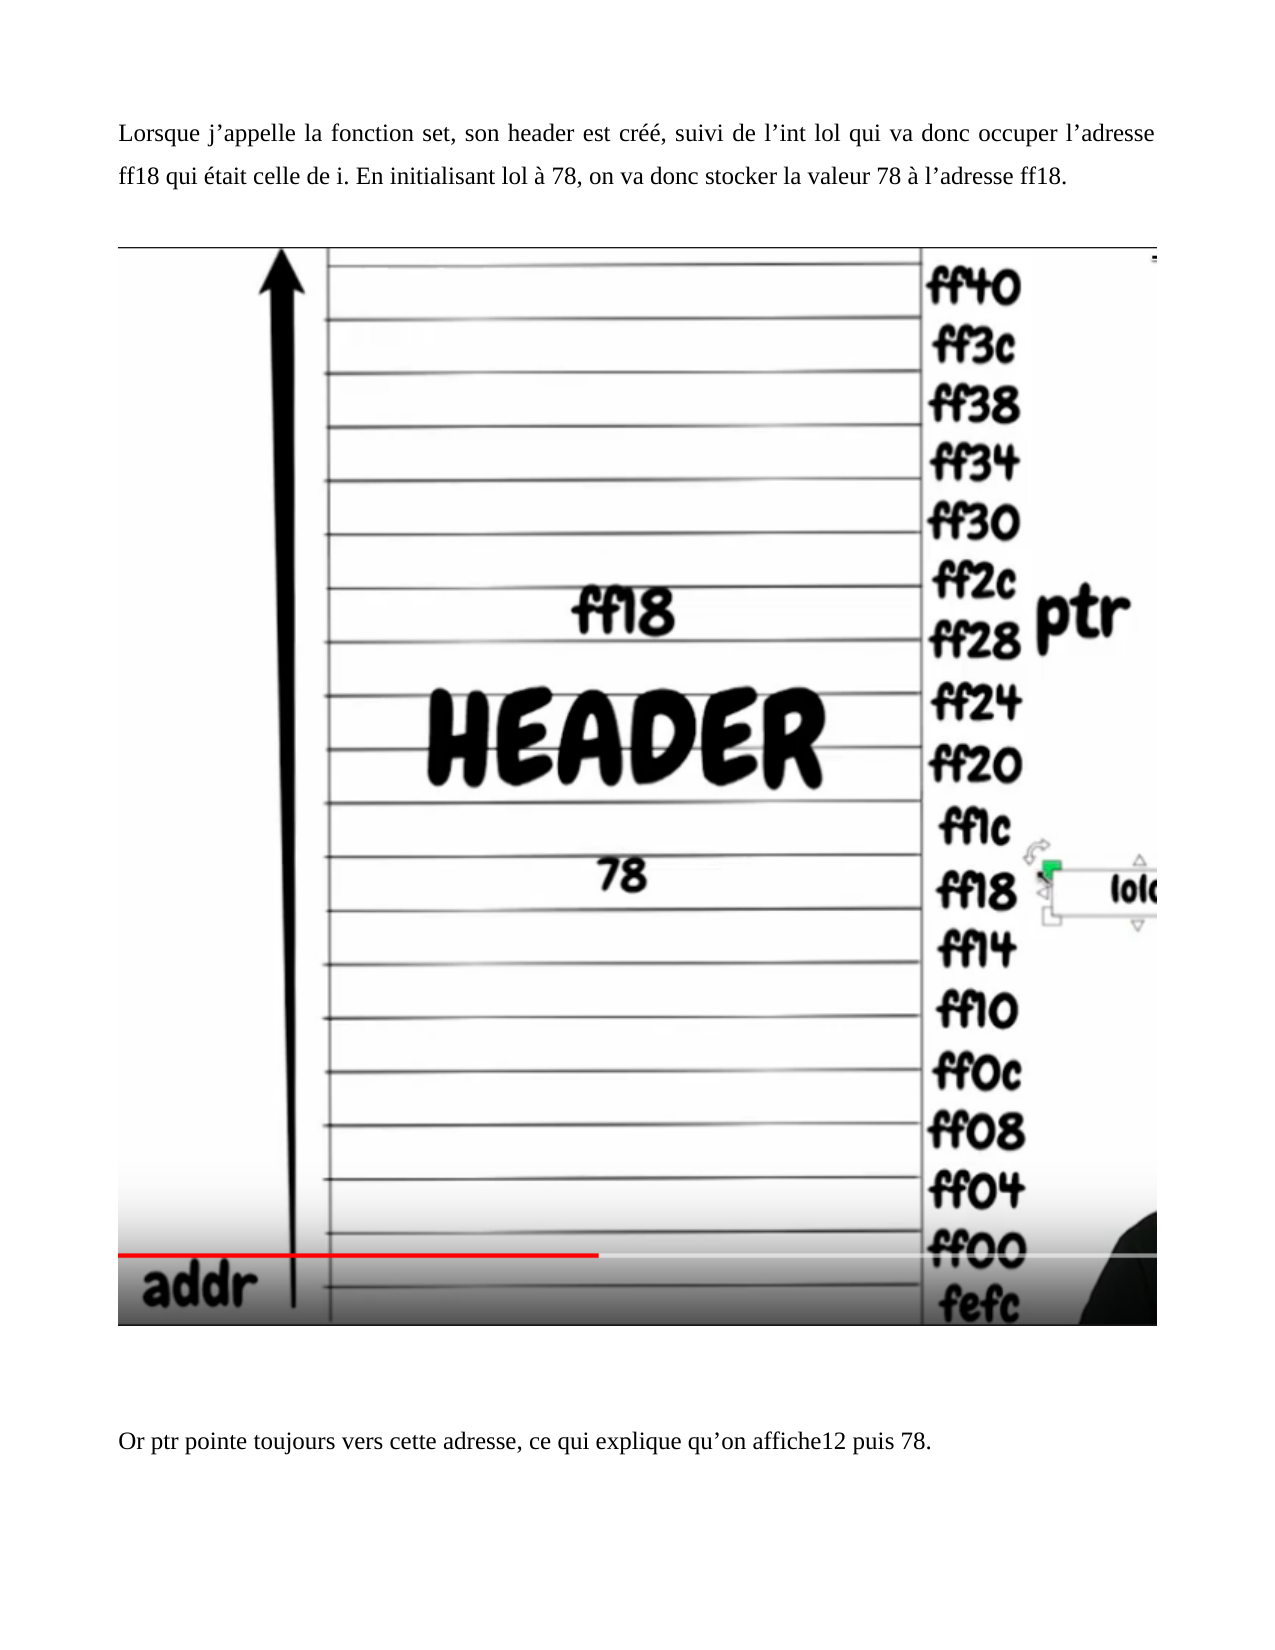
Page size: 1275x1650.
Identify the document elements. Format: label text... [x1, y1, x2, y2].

text Lorsque j’appelle la fonction set, son header est créé, suivi de l’int lol qui va donc occuper l’adresse ff18 qui était celle de i. En initialisant lol à 78, on va donc stocker la valeur 78 à l’adresse ff18. [118, 118, 1157, 190]
picture [118, 247, 1157, 1326]
text Or ptr pointe toujours vers cette adresse, ce qui explique qu’on affiche12 puis 78. [118, 1426, 1157, 1455]
